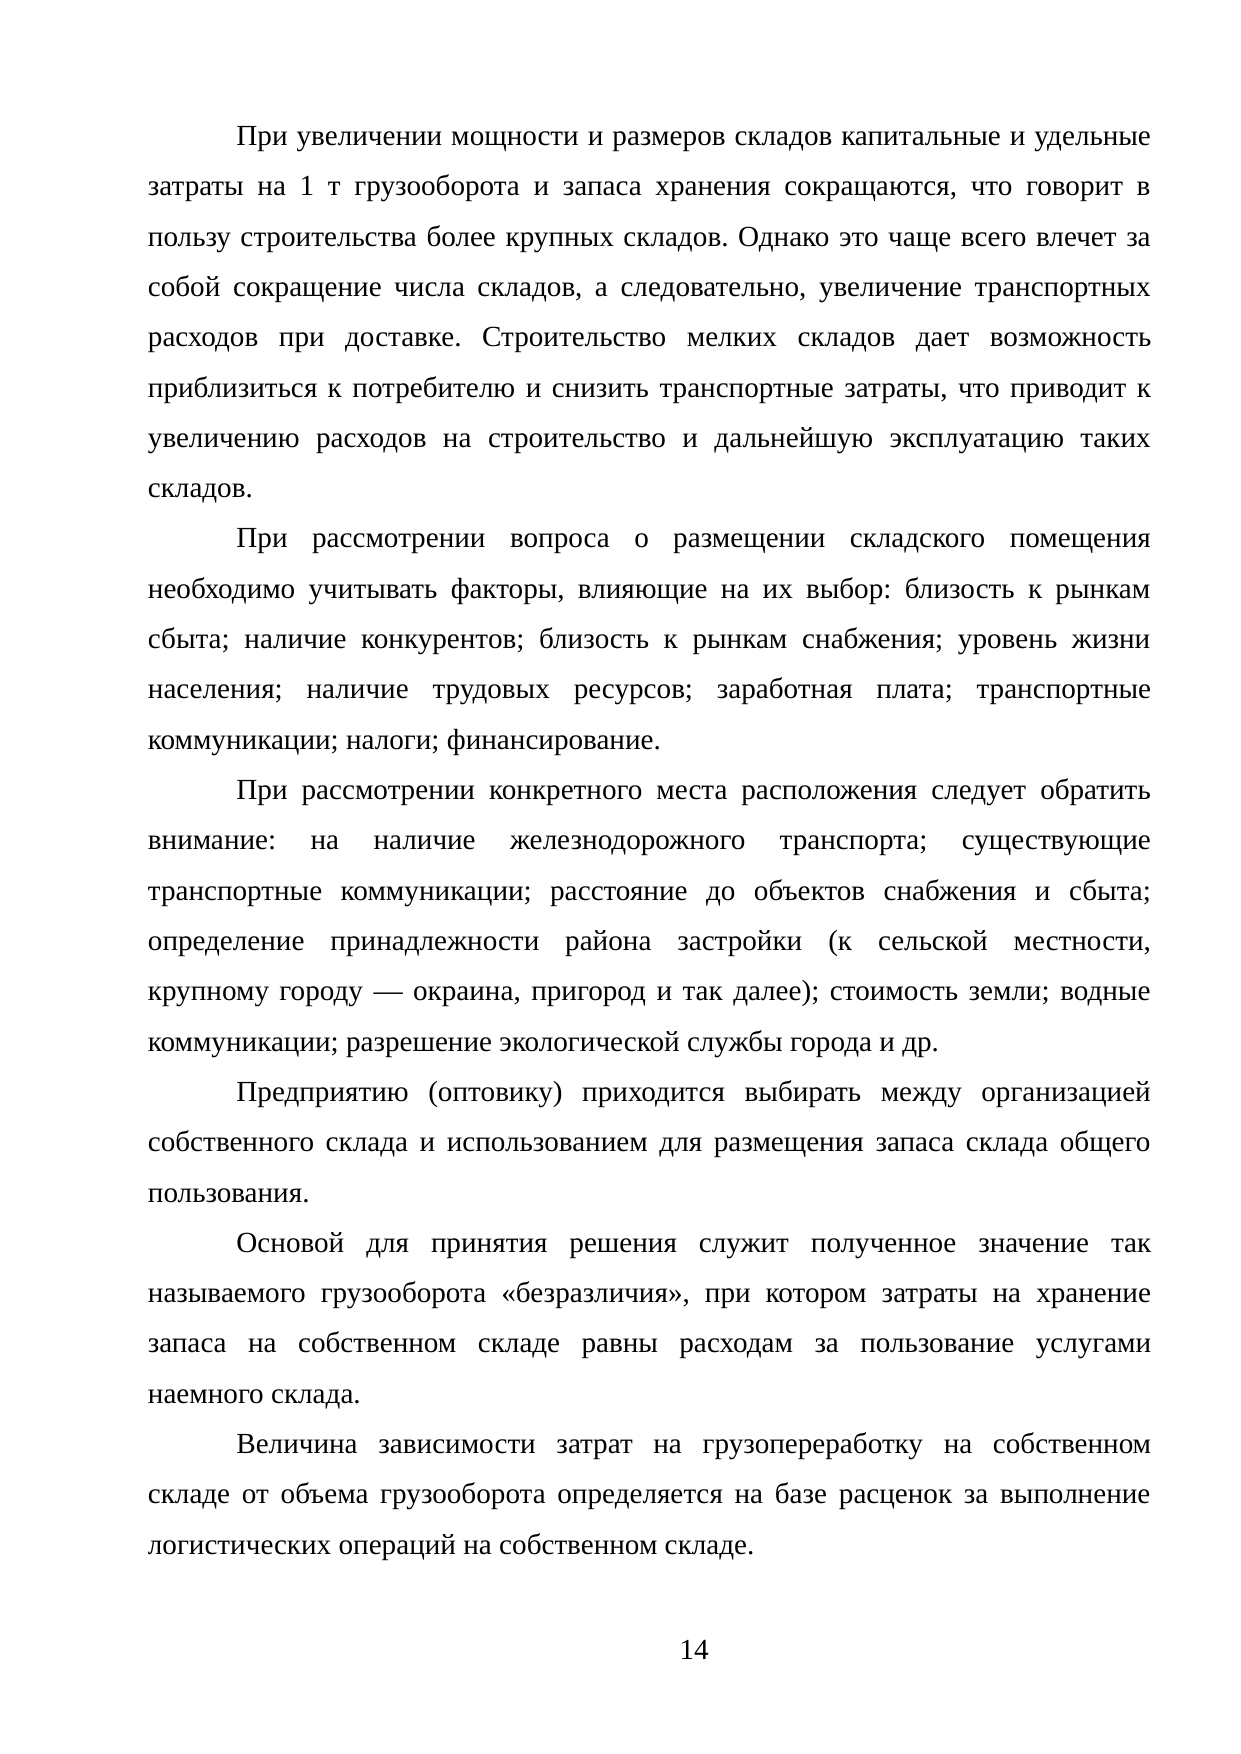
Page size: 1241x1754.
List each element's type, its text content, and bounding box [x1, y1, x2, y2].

text Предприятию (оптовику) приходится выбирать между организацией собственного склада и использованием для размещения запаса склада общего пользования. [148, 1074, 1152, 1208]
text При увеличении мощности и размеров складов капитальные и удельные затраты на 1 т грузооборота и запаса хранения сокращаются, что говорит в пользу строительства более крупных складов. Однако это чаще всего влечет за собой сокращение числа складов, а следовательно, увеличение транспортных расходов при доставке. Строительство мелких складов дает возможность приблизиться к потребителю и снизить транспортные затраты, что приводит к увеличению расходов на строительство и дальнейшую эксплуатацию таких складов. [148, 118, 1152, 504]
text При рассмотрении конкретного места расположения следует обратить внимание: на наличие железнодорожного транспорта; существующие транспортные коммуникации; расстояние до объектов снабжения и сбыта; определение принадлежности района застройки (к сельской местности, крупному городу — окраина, пригород и так далее); стоимость земли; водные коммуникации; разрешение экологической службы города и др. [148, 772, 1152, 1057]
text Основой для принятия решения служит полученное значение так называемого грузооборота «безразличия», при котором затраты на хранение запаса на собственном складе равны расходам за пользование услугами наемного склада. [148, 1225, 1152, 1409]
text Величина зависимости затрат на грузопереработку на собственном складе от объема грузооборота определяется на базе расценок за выполнение логистических операций на собственном складе. [148, 1426, 1152, 1560]
text При рассмотрении вопроса о размещении складского помещения необходимо учитывать факторы, влияющие на их выбор: близость к рынкам сбыта; наличие конкурентов; близость к рынкам снабжения; уровень жизни населения; наличие трудовых ресурсов; заработная плата; транспортные коммуникации; налоги; финансирование. [148, 521, 1152, 755]
